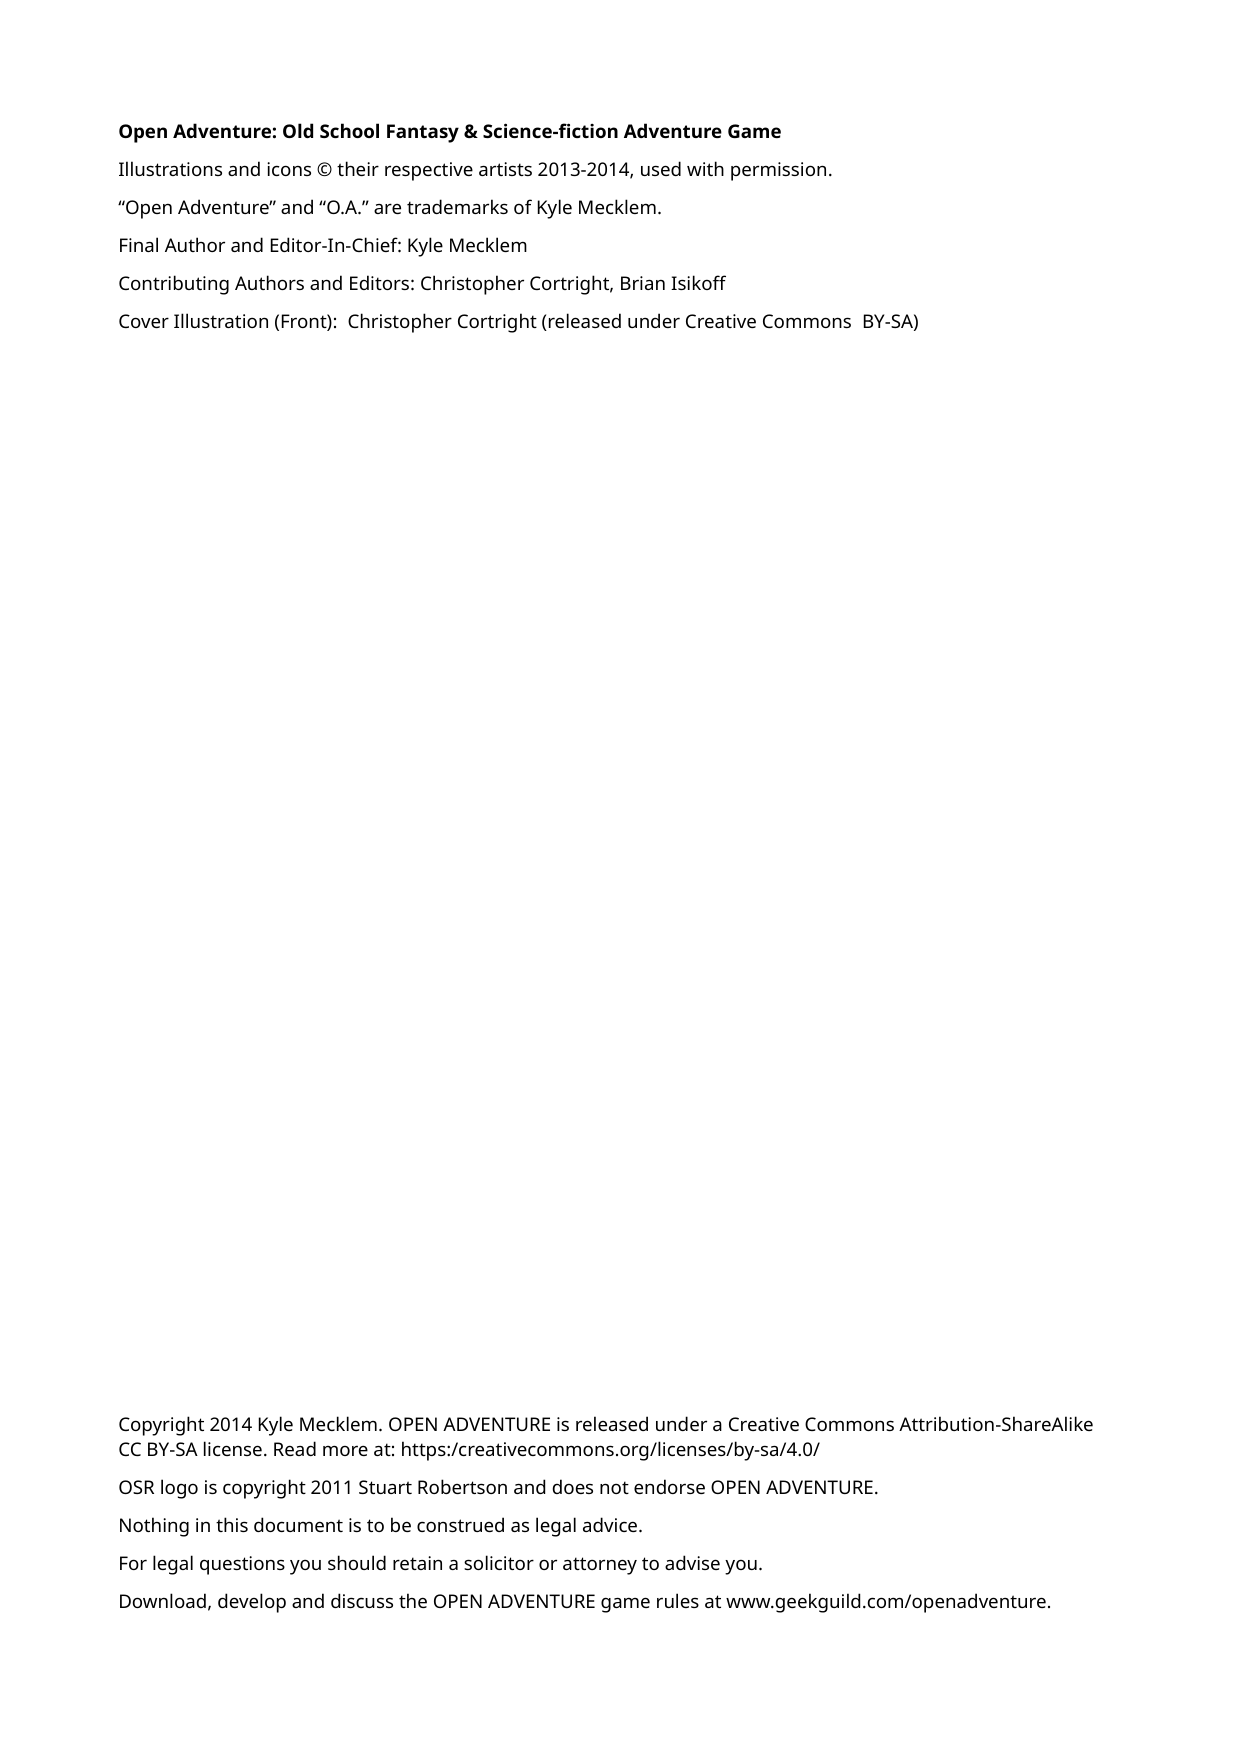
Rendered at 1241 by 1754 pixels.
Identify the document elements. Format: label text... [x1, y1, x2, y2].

text Copyright 2014 Kyle Mecklem. OPEN ADVENTURE is released under a Creative Commons Attribution-ShareAlike CC BY-SA license. Read more at: https:/creativecommons.org/licenses/by-sa/4.0/ [118, 1411, 1122, 1462]
text Download, develop and discuss the OPEN ADVENTURE game rules at www.geekguild.com/openadventure. [118, 1588, 1122, 1614]
text Open Adventure: Old School Fantasy & Science-fiction Adventure Game [118, 118, 1122, 144]
text Nothing in this document is to be construed as legal advice. [118, 1512, 1122, 1538]
text Contributing Authors and Editors: Christopher Cortright, Brian Isikoff [118, 270, 1122, 296]
text Cover Illustration (Front): Christopher Cortright (released under Creative Commons BY-SA) [118, 308, 1122, 334]
text Illustrations and icons © their respective artists 2013-2014, used with permission. [118, 156, 1122, 182]
text “Open Adventure” and “O.A.” are trademarks of Kyle Mecklem. [118, 194, 1122, 220]
text Final Author and Editor-In-Chief: Kyle Mecklem [118, 232, 1122, 258]
text OSR logo is copyright 2011 Stuart Robertson and does not endorse OPEN ADVENTURE. [118, 1474, 1122, 1500]
text For legal questions you should retain a solicitor or attorney to advise you. [118, 1550, 1122, 1576]
